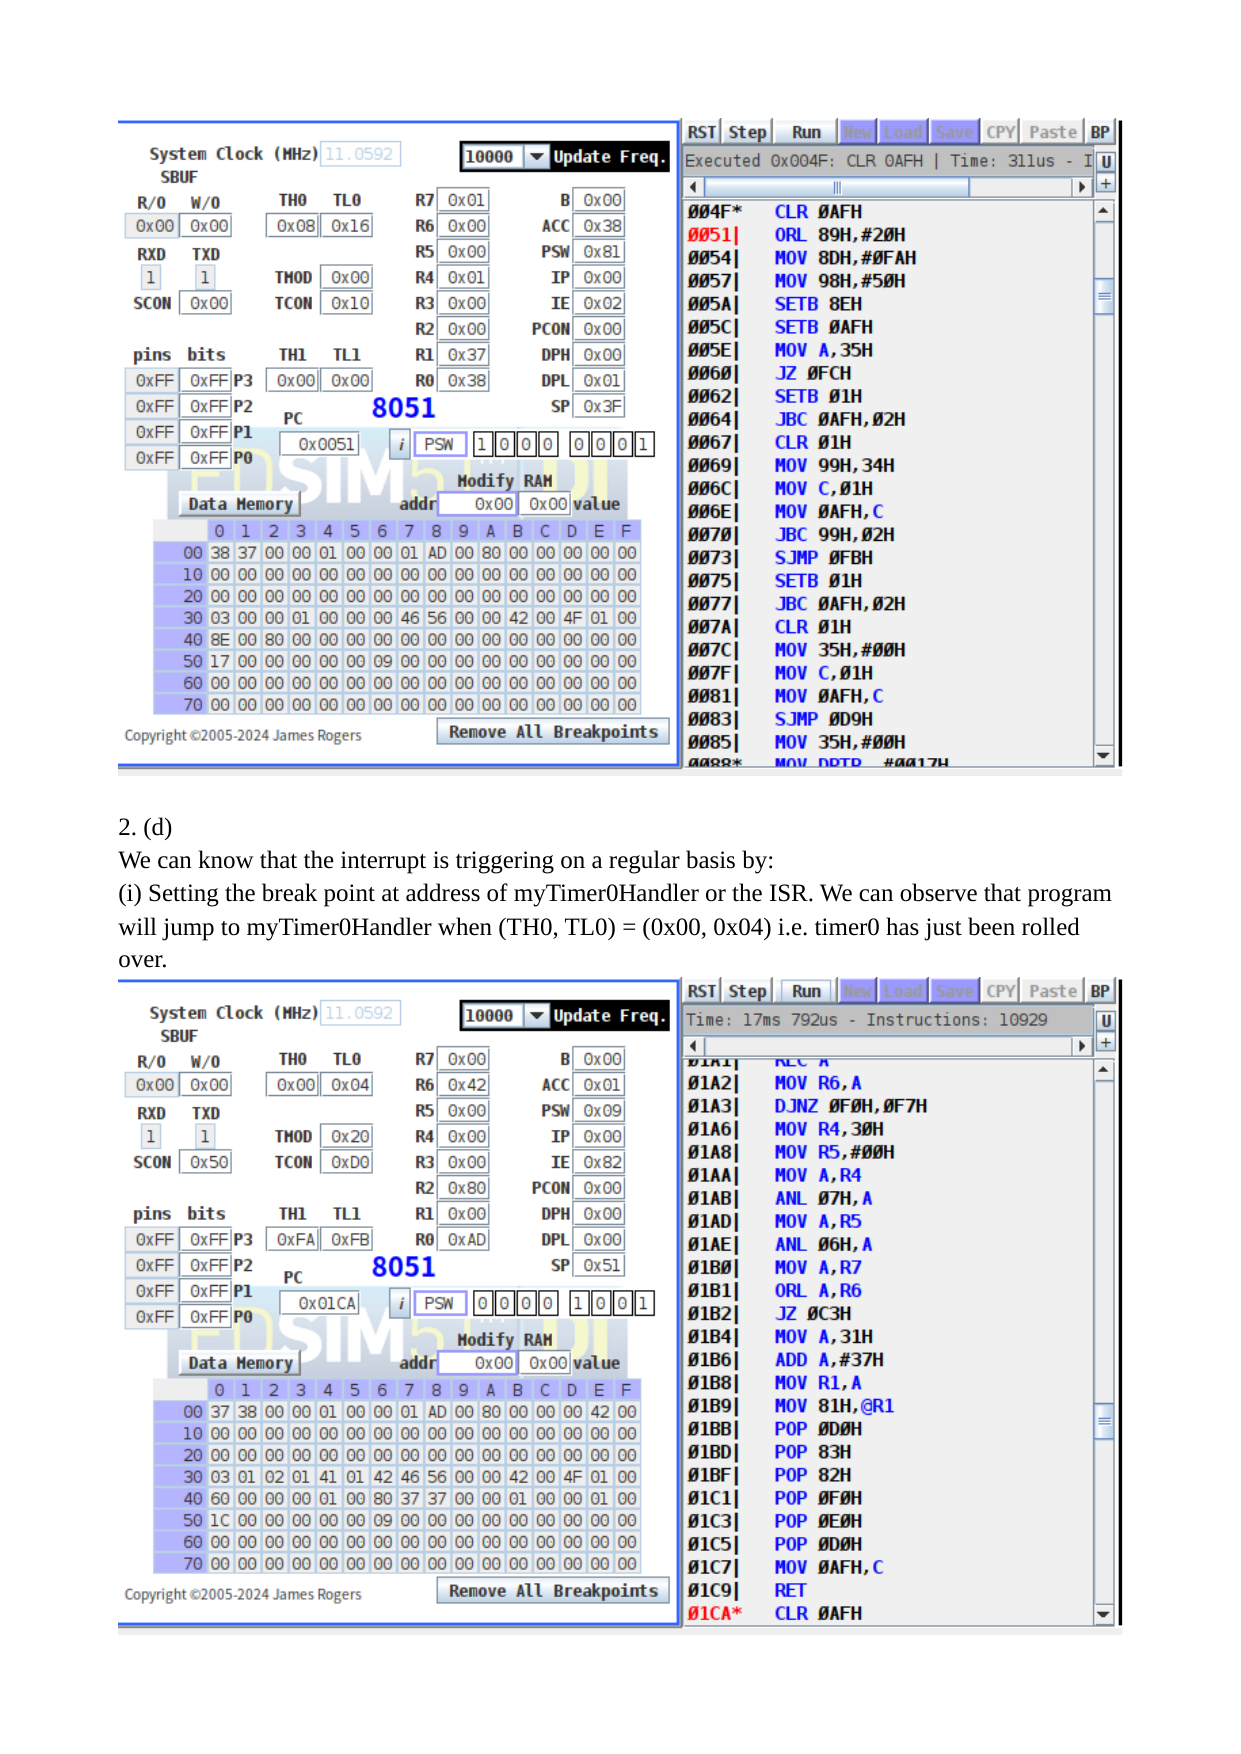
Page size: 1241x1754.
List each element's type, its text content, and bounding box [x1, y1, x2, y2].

picture [118, 977, 1123, 1635]
text We can know that the interrupt is triggering on a regular basis by: [118, 846, 1122, 874]
text 2. (d) [118, 812, 1122, 841]
picture [118, 118, 1123, 776]
text (i) Setting the break point at address of myTimer0Handler or the ISR. We can observe that program will jump to myTimer0Handler when (TH0, TL0) = (0x00, 0x04) i.e. timer0 has just been rolled over. [118, 878, 1122, 973]
